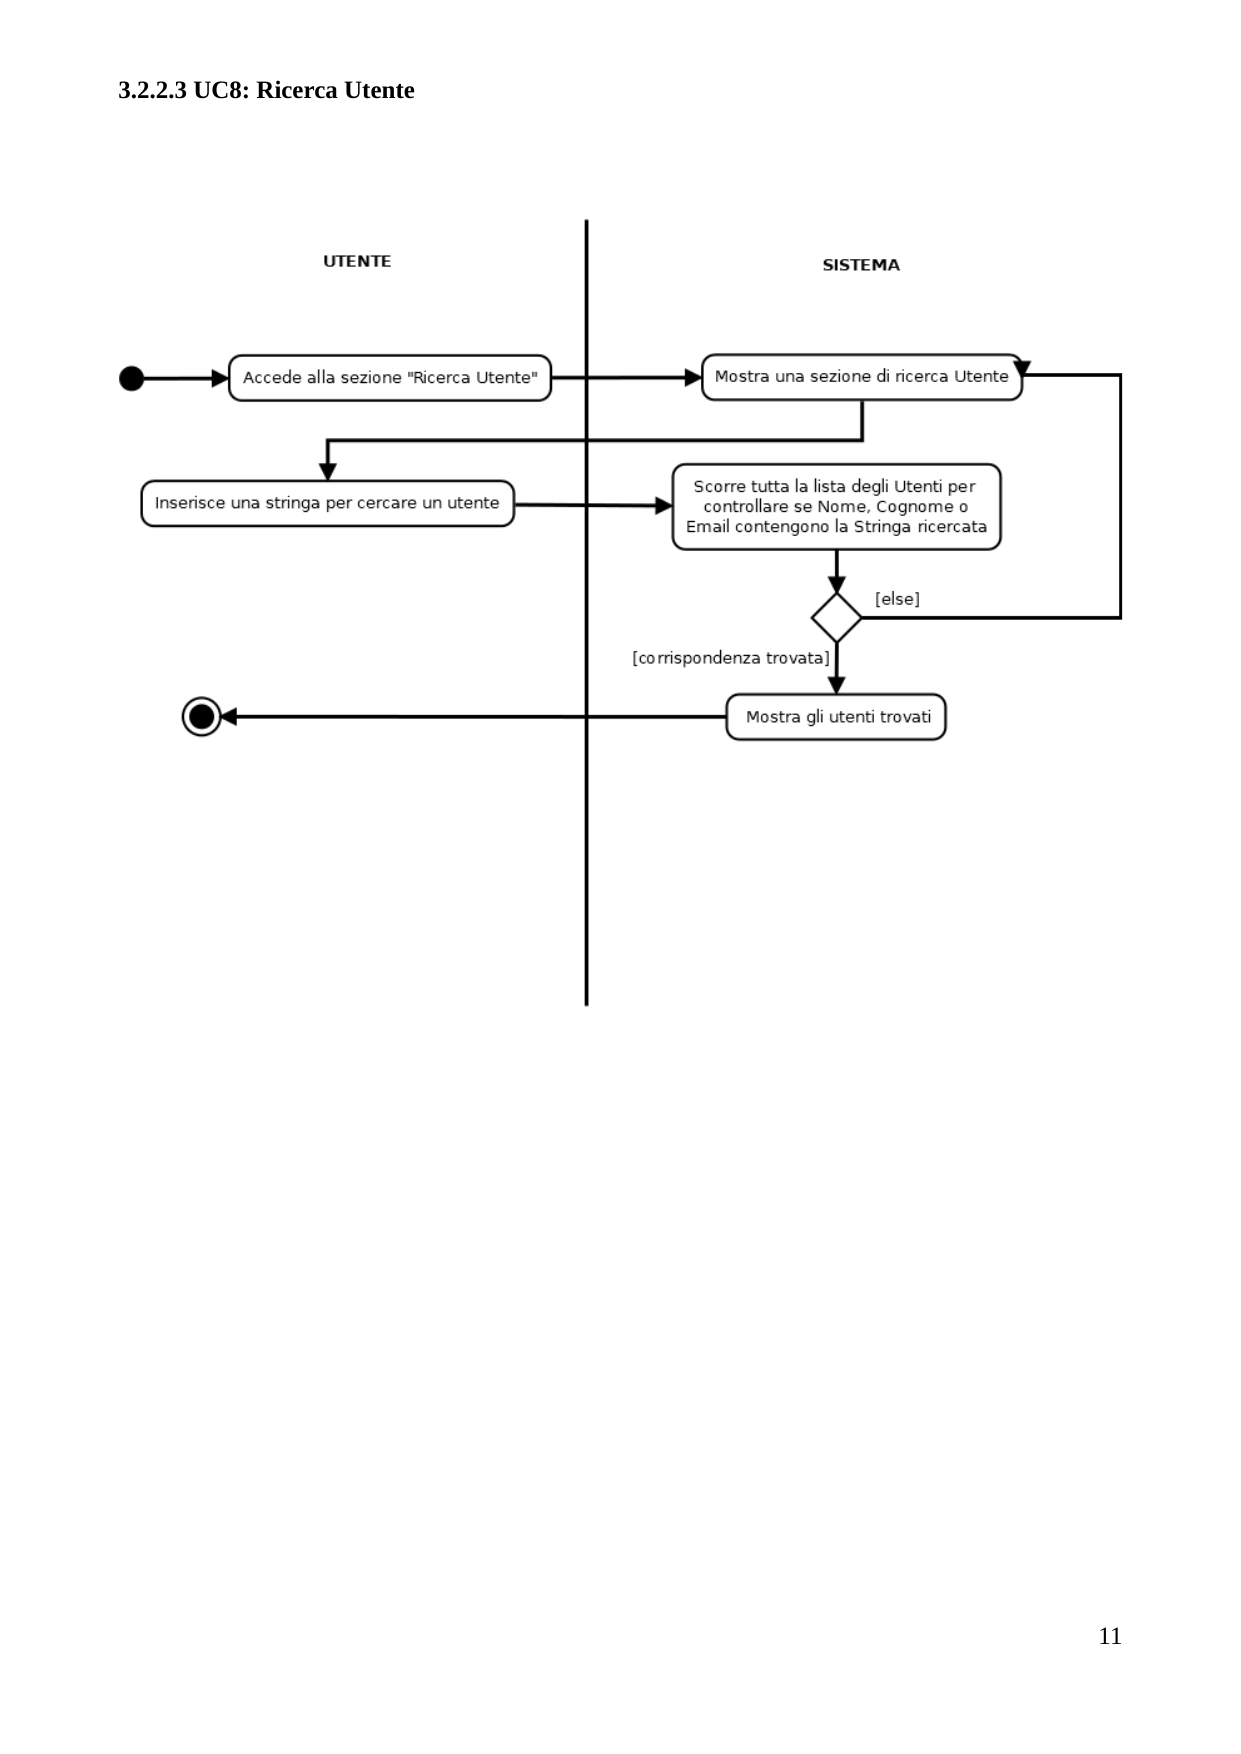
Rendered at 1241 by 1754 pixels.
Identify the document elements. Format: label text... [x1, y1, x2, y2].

text 3.2.2.3 UC8: Ricerca Utente [118, 75, 1122, 104]
picture [118, 218, 1123, 1008]
